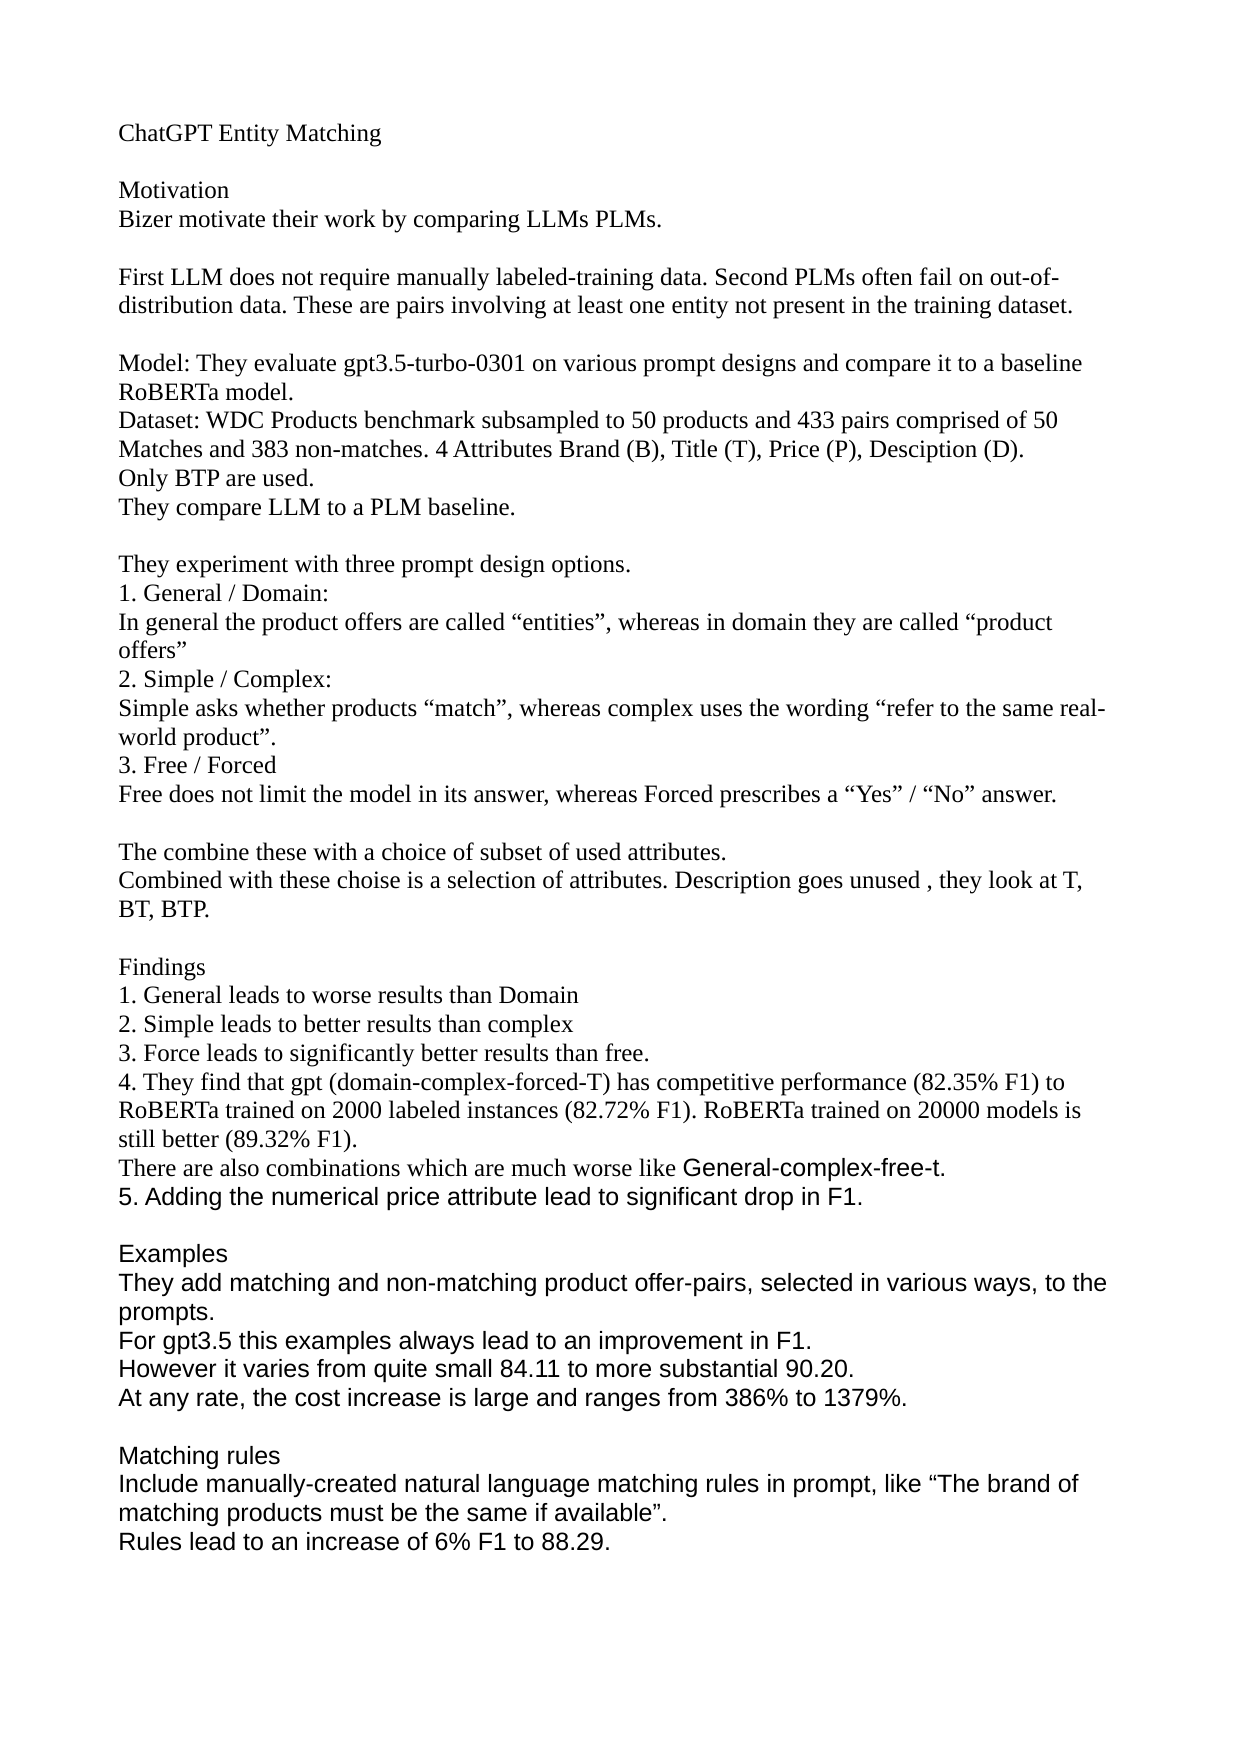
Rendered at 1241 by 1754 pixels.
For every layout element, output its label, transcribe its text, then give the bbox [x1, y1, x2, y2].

text 4. They find that gpt (domain-complex-forced-T) has competitive performance (82.35% F1) to RoBERTa trained on 2000 labeled instances (82.72% F1). RoBERTa trained on 20000 models is still better (89.32% F1). There are also combinations which are much worse like General-complex-free-t. 5. Adding the numerical price attribute lead to significant drop in F1. [118, 1067, 1122, 1211]
text They compare LLM to a PLM baseline. [118, 492, 1122, 521]
text Findings 1. General leads to worse results than Domain [118, 952, 1122, 1009]
text Rules lead to an increase of 6% F1 to 88.29. [118, 1527, 1122, 1556]
text Model: They evaluate gpt3.5-turbo-0301 on various prompt designs and compare it to a baseline RoBERTa model. [118, 348, 1122, 406]
text The combine these with a choice of subset of used attributes. Combined with these choise is a selection of attributes. Description goes unused , they look at T, BT, BTP. [118, 808, 1122, 923]
text 3. Force leads to significantly better results than free. [118, 1038, 1122, 1067]
text They add matching and non-matching product offer-pairs, selected in various ways, to the prompts. For gpt3.5 this examples always lead to an improvement in F1. However it varies from quite small 84.11 to more substantial 90.20. At any rate, the cost increase is large and ranges from 386% to 1379%. [118, 1268, 1122, 1412]
text 2. Simple leads to better results than complex [118, 1009, 1122, 1038]
text Matching rules Include manually-created natural language matching rules in prompt, like “The brand of matching products must be the same if available”. [118, 1441, 1122, 1527]
text Examples [118, 1239, 1122, 1268]
text ChatGPT Entity Matching [118, 118, 1122, 147]
text They experiment with three prompt design options. 1. General / Domain: In general the product offers are called “entities”, whereas in domain they are called “product offers” 2. Simple / Complex: Simple asks whether products “match”, whereas complex uses the wording “refer to the same real-world product”. 3. Free / Forced Free does not limit the model in its answer, whereas Forced prescribes a “Yes” / “No” answer. [118, 549, 1122, 808]
text Motivation Bizer motivate their work by comparing LLMs PLMs. First LLM does not require manually labeled-training data. Second PLMs often fail on out-of-distribution data. These are pairs involving at least one entity not present in the training dataset. [118, 176, 1122, 319]
text Dataset: WDC Products benchmark subsampled to 50 products and 433 pairs comprised of 50 Matches and 383 non-matches. 4 Attributes Brand (B), Title (T), Price (P), Desciption (D). Only BTP are used. [118, 406, 1122, 492]
